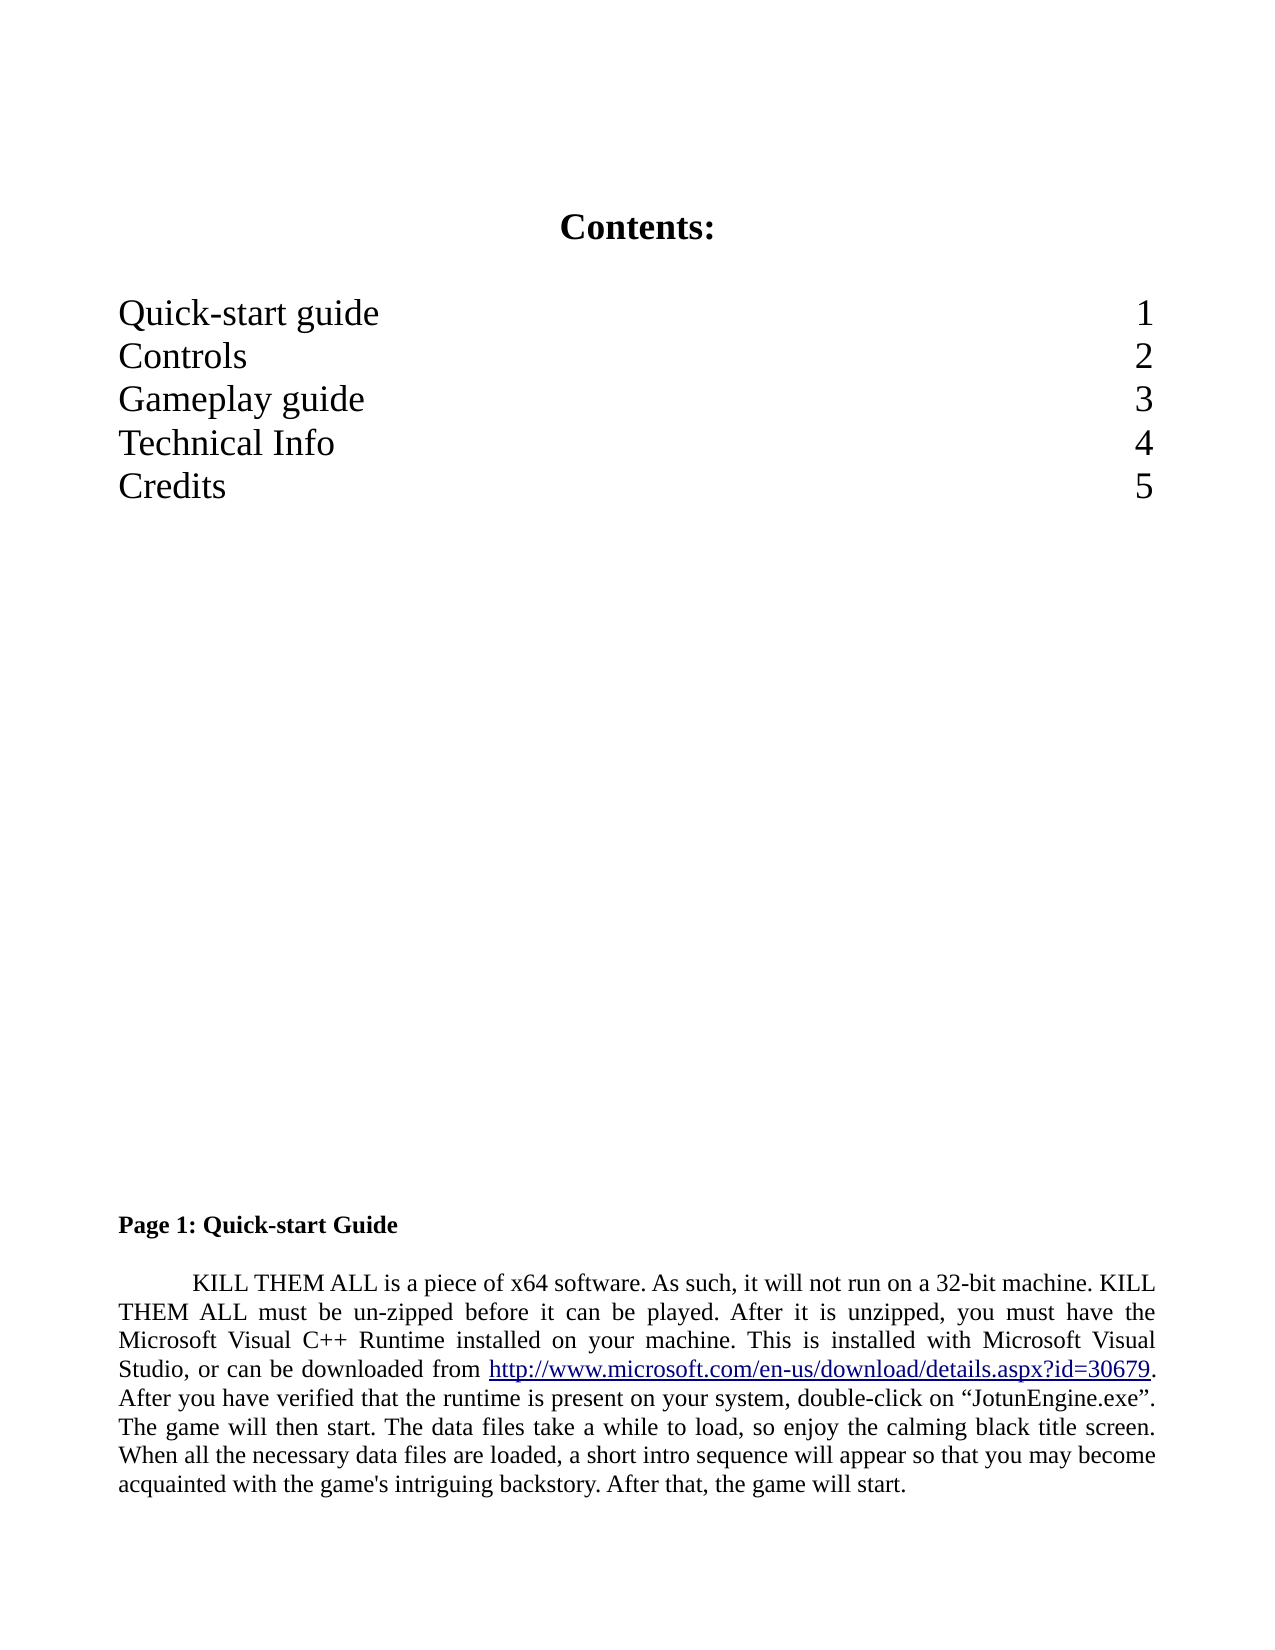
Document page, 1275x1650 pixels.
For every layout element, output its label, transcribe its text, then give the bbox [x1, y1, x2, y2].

text KILL THEM ALL is a piece of x64 software. As such, it will not run on a 32-bit machine. KILL THEM ALL must be un-zipped before it can be played. After it is unzipped, you must have the Microsoft Visual C++ Runtime installed on your machine. This is installed with Microsoft Visual Studio, or can be downloaded from http://www.microsoft.com/en-us/download/details.aspx?id=30679. After you have verified that the runtime is present on your system, double-click on “JotunEngine.exe”. The game will then start. The data files take a while to load, so enjoy the calming black title screen. When all the necessary data files are loaded, a short intro sequence will appear so that you may become acquainted with the game's intriguing backstory. After that, the game will start. [118, 1268, 1157, 1498]
text Page 1: Quick-start Guide [118, 1211, 1157, 1239]
text Controls 2 [118, 334, 1157, 377]
text Credits 5 [118, 463, 1157, 506]
text Quick-start guide 1 [118, 291, 1157, 334]
text Contents: [118, 204, 1157, 247]
text Technical Info 4 [118, 420, 1157, 463]
text Gameplay guide 3 [118, 377, 1157, 420]
